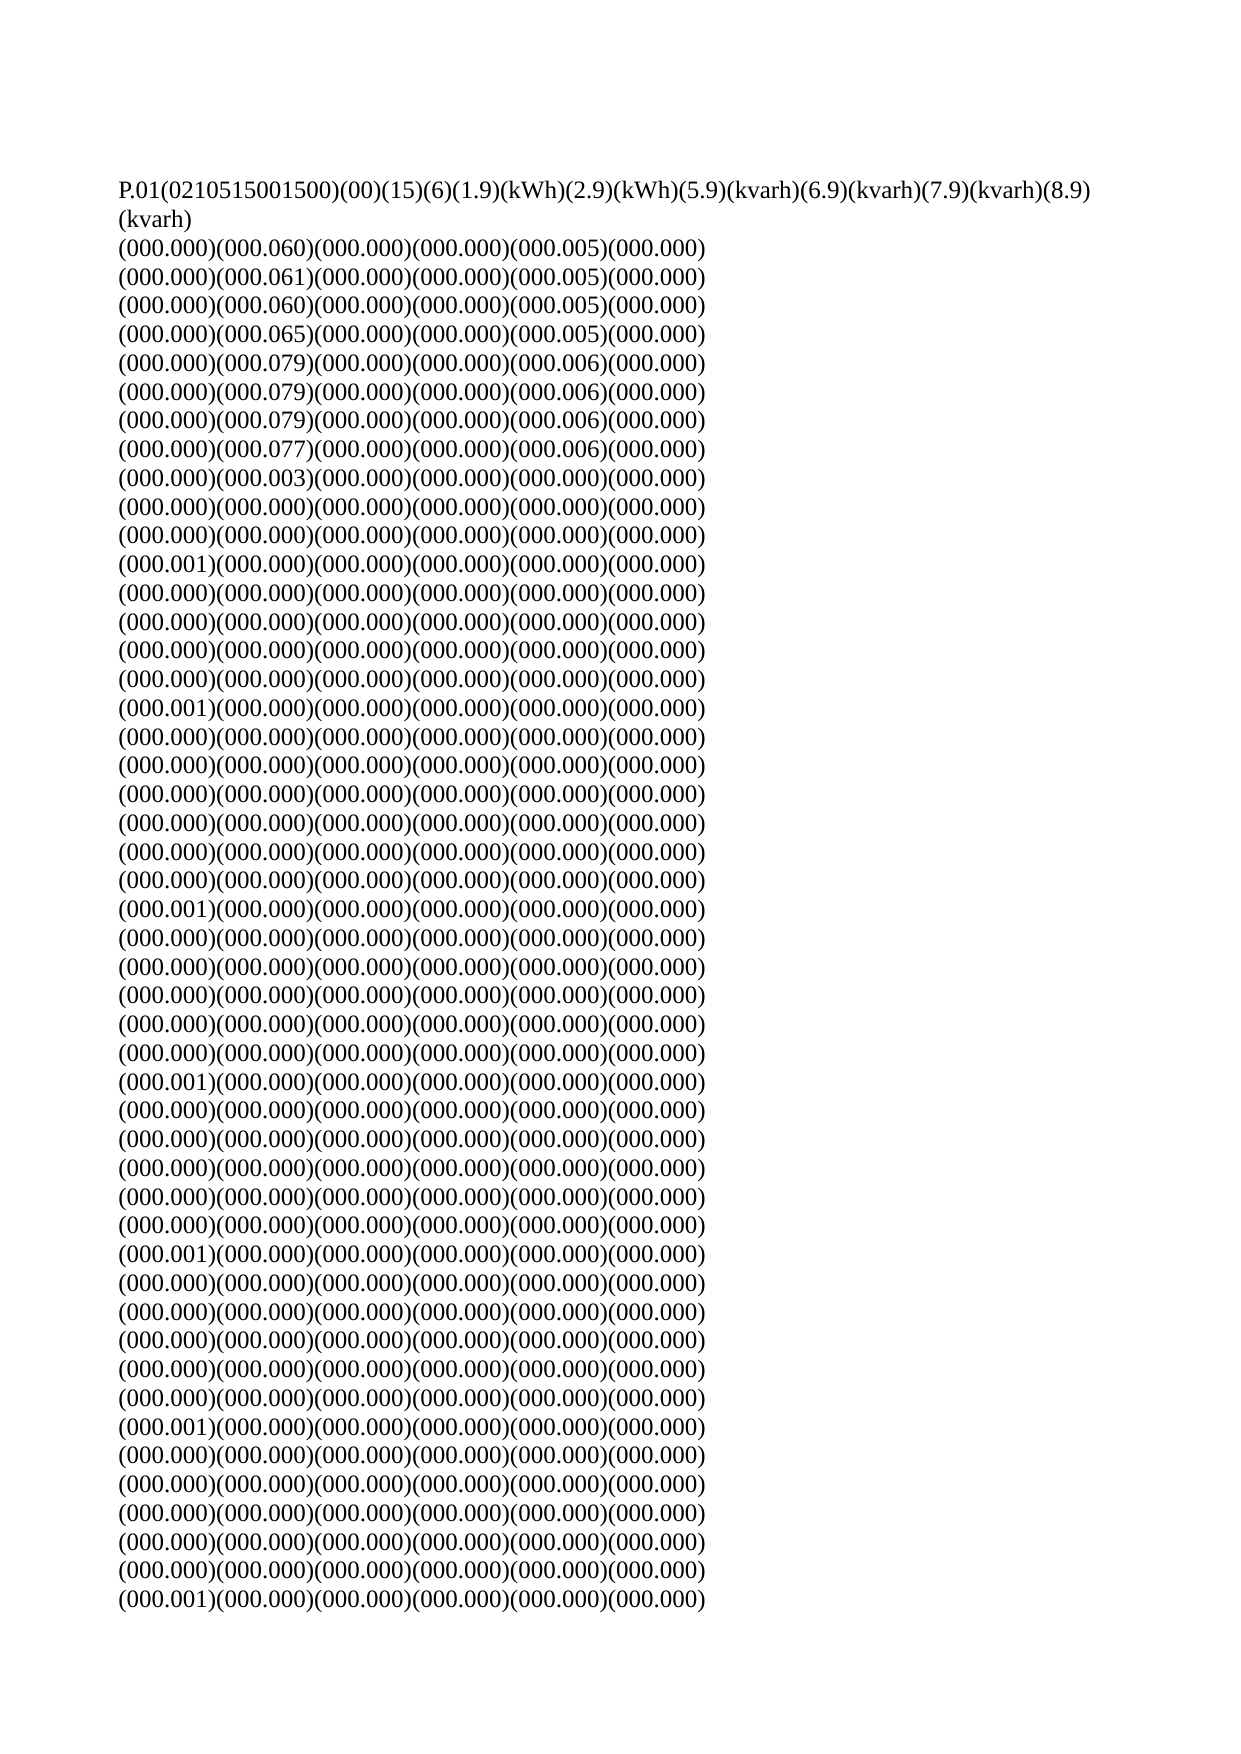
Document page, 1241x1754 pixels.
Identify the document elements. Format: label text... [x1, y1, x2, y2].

text (000.000)(000.000)(000.000)(000.000)(000.000)(000.000) [118, 1441, 1122, 1469]
text (000.000)(000.000)(000.000)(000.000)(000.000)(000.000) [118, 923, 1122, 952]
text (000.000)(000.000)(000.000)(000.000)(000.000)(000.000) [118, 1211, 1122, 1239]
text (000.000)(000.000)(000.000)(000.000)(000.000)(000.000) [118, 1096, 1122, 1124]
text (000.000)(000.000)(000.000)(000.000)(000.000)(000.000) [118, 1182, 1122, 1211]
text (000.001)(000.000)(000.000)(000.000)(000.000)(000.000) [118, 1412, 1122, 1441]
text (000.000)(000.000)(000.000)(000.000)(000.000)(000.000) [118, 1383, 1122, 1412]
text (000.001)(000.000)(000.000)(000.000)(000.000)(000.000) [118, 894, 1122, 923]
text (000.000)(000.000)(000.000)(000.000)(000.000)(000.000) [118, 664, 1122, 693]
text (000.000)(000.077)(000.000)(000.000)(000.006)(000.000) [118, 434, 1122, 463]
text (000.000)(000.000)(000.000)(000.000)(000.000)(000.000) [118, 779, 1122, 808]
text (000.000)(000.079)(000.000)(000.000)(000.006)(000.000) [118, 377, 1122, 406]
text (000.000)(000.000)(000.000)(000.000)(000.000)(000.000) [118, 1527, 1122, 1556]
text (000.000)(000.000)(000.000)(000.000)(000.000)(000.000) [118, 1268, 1122, 1297]
text (000.000)(000.000)(000.000)(000.000)(000.000)(000.000) [118, 1009, 1122, 1038]
text (000.000)(000.000)(000.000)(000.000)(000.000)(000.000) [118, 1153, 1122, 1182]
text (000.000)(000.065)(000.000)(000.000)(000.005)(000.000) [118, 319, 1122, 348]
text (000.000)(000.000)(000.000)(000.000)(000.000)(000.000) [118, 1124, 1122, 1153]
text (000.000)(000.000)(000.000)(000.000)(000.000)(000.000) [118, 521, 1122, 549]
text (000.000)(000.000)(000.000)(000.000)(000.000)(000.000) [118, 492, 1122, 521]
text P.01(0210515001500)(00)(15)(6)(1.9)(kWh)(2.9)(kWh)(5.9)(kvarh)(6.9)(kvarh)(7.9)(kvarh)(8.9)(kvarh) [118, 176, 1122, 233]
text (000.000)(000.000)(000.000)(000.000)(000.000)(000.000) [118, 1556, 1122, 1584]
text (000.000)(000.000)(000.000)(000.000)(000.000)(000.000) [118, 1038, 1122, 1067]
text (000.000)(000.000)(000.000)(000.000)(000.000)(000.000) [118, 578, 1122, 607]
text (000.000)(000.079)(000.000)(000.000)(000.006)(000.000) [118, 348, 1122, 377]
text (000.000)(000.000)(000.000)(000.000)(000.000)(000.000) [118, 1297, 1122, 1326]
text (000.000)(000.000)(000.000)(000.000)(000.000)(000.000) [118, 981, 1122, 1009]
text (000.001)(000.000)(000.000)(000.000)(000.000)(000.000) [118, 693, 1122, 722]
text (000.000)(000.079)(000.000)(000.000)(000.006)(000.000) [118, 406, 1122, 434]
text (000.000)(000.061)(000.000)(000.000)(000.005)(000.000) [118, 262, 1122, 291]
text (000.000)(000.000)(000.000)(000.000)(000.000)(000.000) [118, 1469, 1122, 1498]
text (000.001)(000.000)(000.000)(000.000)(000.000)(000.000) [118, 1239, 1122, 1268]
text (000.000)(000.000)(000.000)(000.000)(000.000)(000.000) [118, 808, 1122, 837]
text (000.000)(000.000)(000.000)(000.000)(000.000)(000.000) [118, 607, 1122, 636]
text (000.000)(000.000)(000.000)(000.000)(000.000)(000.000) [118, 1326, 1122, 1354]
text (000.000)(000.000)(000.000)(000.000)(000.000)(000.000) [118, 751, 1122, 779]
text (000.001)(000.000)(000.000)(000.000)(000.000)(000.000) [118, 1584, 1122, 1613]
text (000.000)(000.000)(000.000)(000.000)(000.000)(000.000) [118, 722, 1122, 751]
text (000.000)(000.000)(000.000)(000.000)(000.000)(000.000) [118, 636, 1122, 664]
text (000.001)(000.000)(000.000)(000.000)(000.000)(000.000) [118, 549, 1122, 578]
text (000.000)(000.000)(000.000)(000.000)(000.000)(000.000) [118, 837, 1122, 866]
text (000.000)(000.000)(000.000)(000.000)(000.000)(000.000) [118, 1354, 1122, 1383]
text (000.000)(000.060)(000.000)(000.000)(000.005)(000.000) [118, 291, 1122, 319]
text (000.000)(000.000)(000.000)(000.000)(000.000)(000.000) [118, 1498, 1122, 1527]
text (000.000)(000.003)(000.000)(000.000)(000.000)(000.000) [118, 463, 1122, 492]
text (000.000)(000.000)(000.000)(000.000)(000.000)(000.000) [118, 866, 1122, 894]
text (000.000)(000.060)(000.000)(000.000)(000.005)(000.000) [118, 233, 1122, 262]
text (000.001)(000.000)(000.000)(000.000)(000.000)(000.000) [118, 1067, 1122, 1096]
text (000.000)(000.000)(000.000)(000.000)(000.000)(000.000) [118, 952, 1122, 981]
